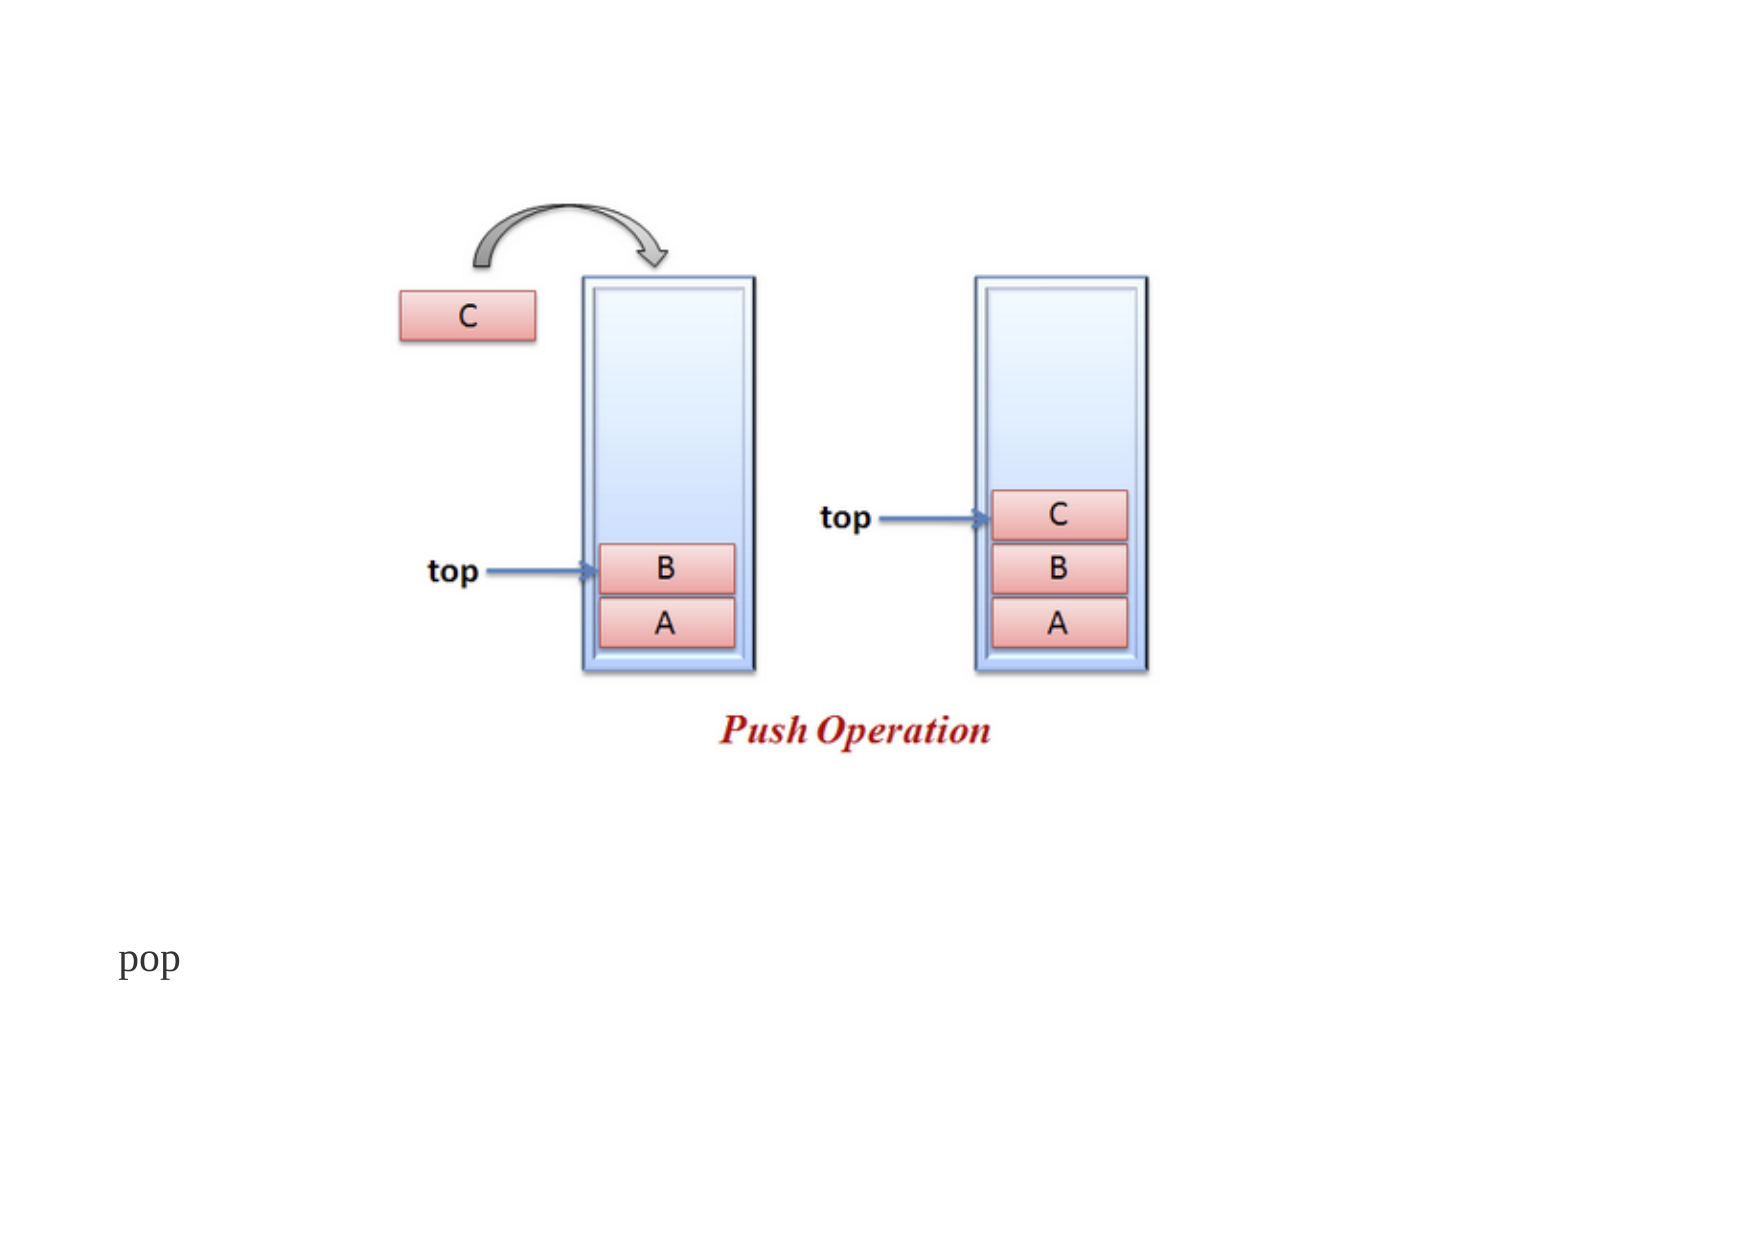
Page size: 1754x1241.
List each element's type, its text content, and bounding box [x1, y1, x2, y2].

text pop [118, 933, 1636, 981]
picture [389, 189, 1165, 760]
